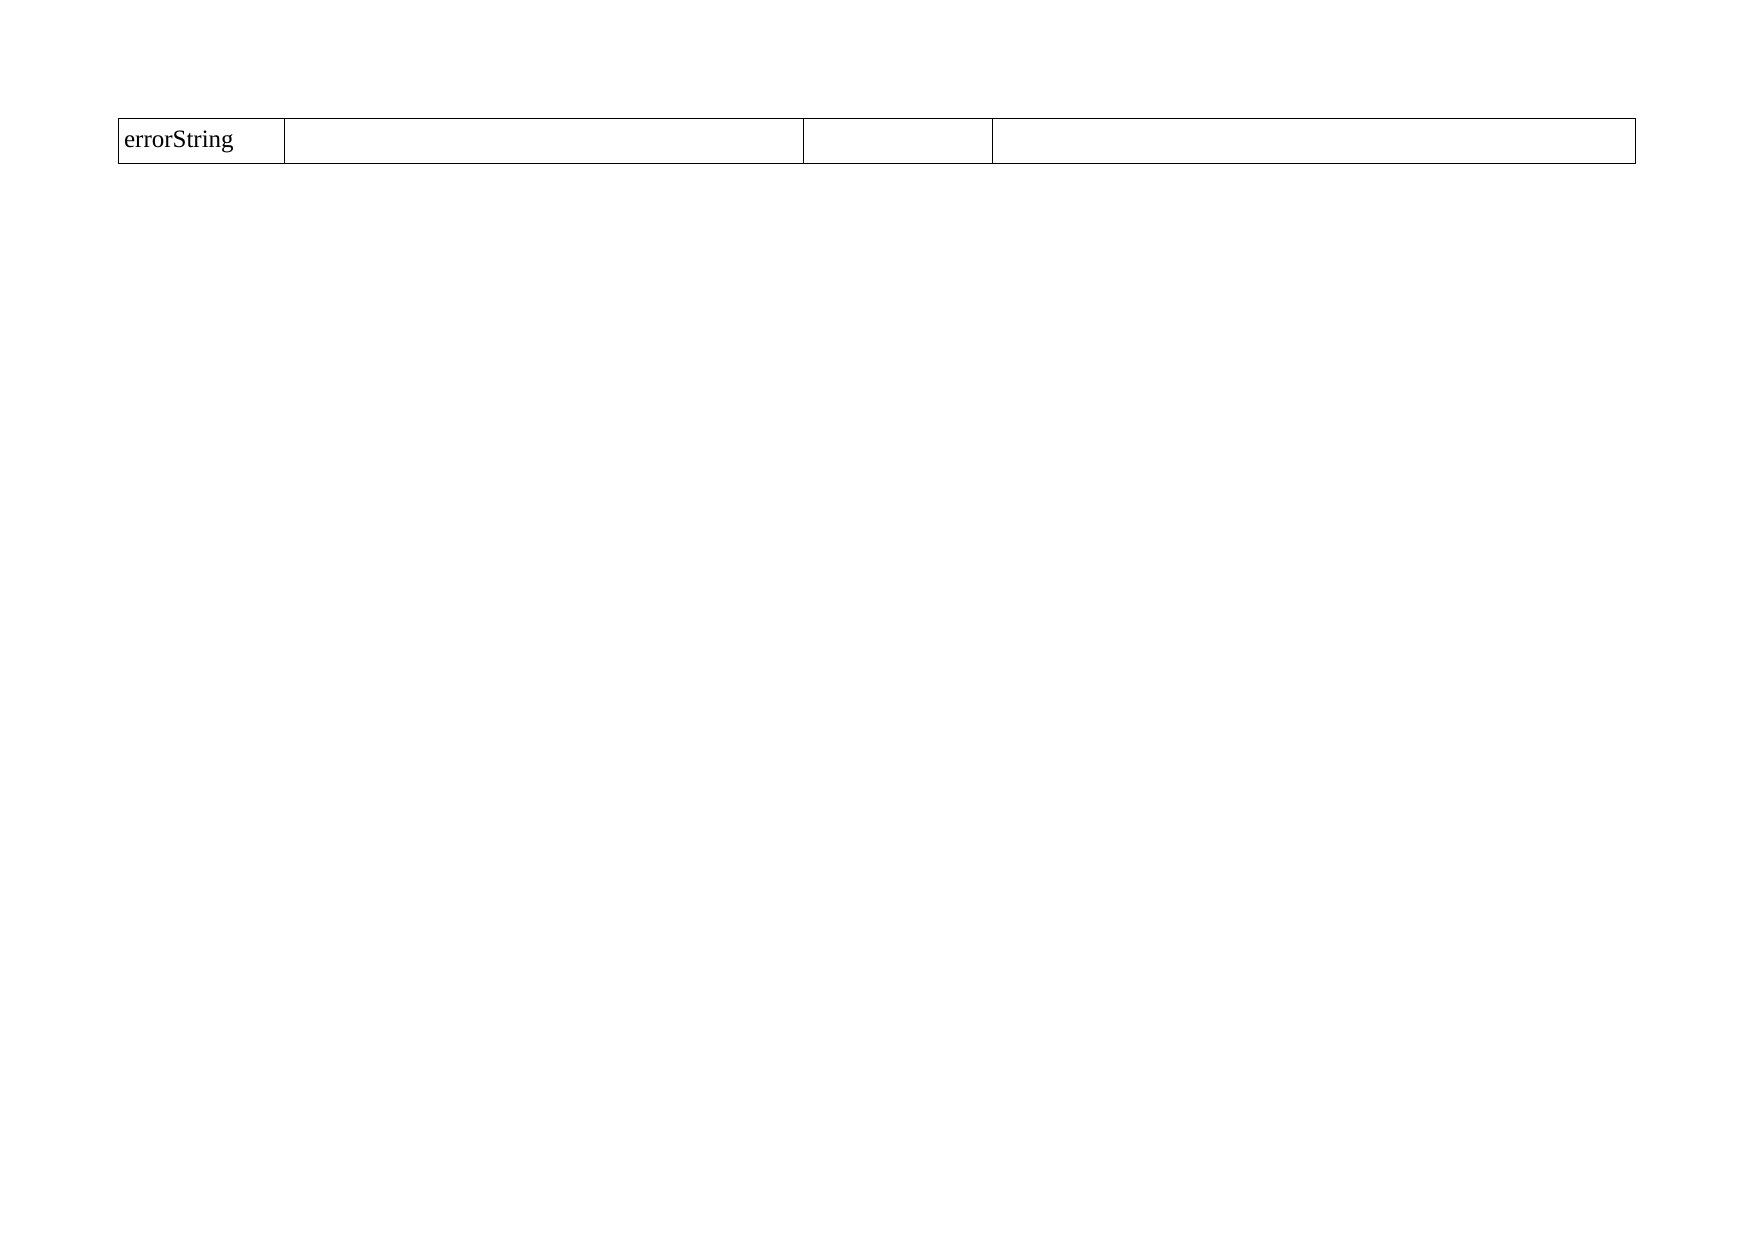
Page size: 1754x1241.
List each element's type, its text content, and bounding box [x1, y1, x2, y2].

table_cell [804, 119, 992, 163]
table_cell [285, 119, 803, 163]
table_cell errorString [119, 119, 284, 163]
table_cell [993, 119, 1635, 163]
